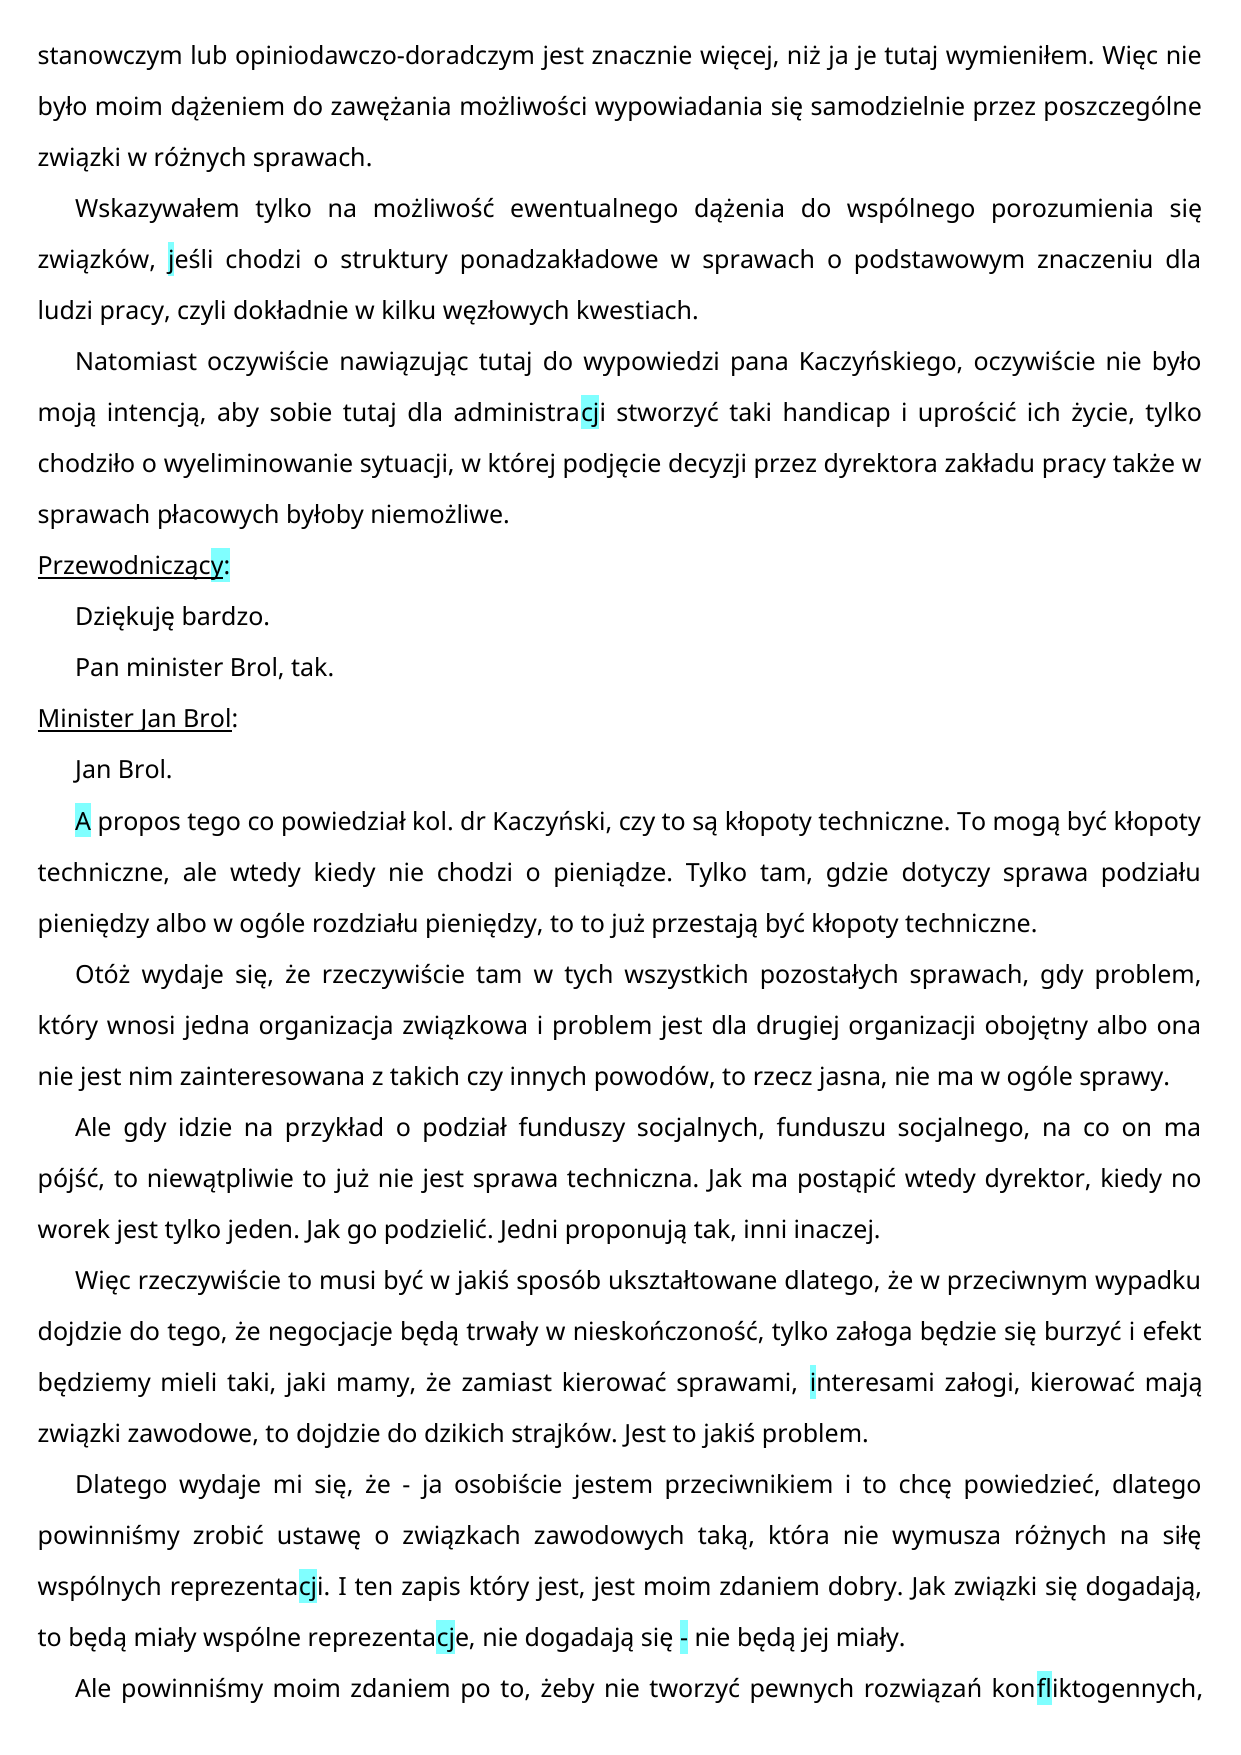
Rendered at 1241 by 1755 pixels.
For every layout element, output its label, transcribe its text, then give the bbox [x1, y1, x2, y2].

text Minister Jan Brol: [37, 701, 1203, 735]
text Pan minister Brol, tak. [37, 650, 1203, 684]
text Ale gdy idzie na przykład o podział funduszy socjalnych, funduszu socjalnego, na co on ma pójść, to niewątpliwie to już nie jest sprawa techniczna. Jak ma postąpić wtedy dyrektor, kiedy no worek jest tylko jeden. Jak go podzielić. Jedni proponują tak, inni inaczej. [37, 1109, 1203, 1246]
text Ale powinniśmy moim zdaniem po to, żeby nie tworzyć pewnych rozwiązań konfliktogennych, [37, 1671, 1203, 1705]
text Przewodniczący: [37, 548, 1203, 582]
text Jan Brol. [37, 752, 1203, 786]
text Natomiast oczywiście nawiązując tutaj do wypowiedzi pana Kaczyńskiego, oczywiście nie było moją intencją, aby sobie tutaj dla administracji stworzyć taki handicap i uprościć ich życie, tylko chodziło o wyeliminowanie sytuacji, w której podjęcie decyzji przez dyrektora zakładu pracy także w sprawach płacowych byłoby niemożliwe. [37, 344, 1203, 531]
text Więc rzeczywiście to musi być w jakiś sposób ukształtowane dlatego, że w przeciwnym wypadku dojdzie do tego, że negocjacje będą trwały w nieskończoność, tylko załoga będzie się burzyć i efekt będziemy mieli taki, jaki mamy, że zamiast kierować sprawami, interesami załogi, kierować mają związki zawodowe, to dojdzie do dzikich strajków. Jest to jakiś problem. [37, 1262, 1203, 1450]
text Dlatego wydaje mi się, że - ja osobiście jestem przeciwnikiem i to chcę powiedzieć, dlatego powinniśmy zrobić ustawę o związkach zawodowych taką, która nie wymusza różnych na siłę wspólnych reprezentacji. I ten zapis który jest, jest moim zdaniem dobry. Jak związki się dogadają, to będą miały wspólne reprezentacje, nie dogadają się - nie będą jej miały. [37, 1467, 1203, 1654]
text Wskazywałem tylko na możliwość ewentualnego dążenia do wspólnego porozumienia się związków, jeśli chodzi o struktury ponadzakładowe w sprawach o podstawowym znaczeniu dla ludzi pracy, czyli dokładnie w kilku węzłowych kwestiach. [37, 191, 1203, 327]
text stanowczym lub opiniodawczo-doradczym jest znacznie więcej, niż ja je tutaj wymieniłem. Więc nie było moim dążeniem do zawężania możliwości wypowiadania się samodzielnie przez poszczególne związki w różnych sprawach. [37, 37, 1203, 174]
text A propos tego co powiedział kol. dr Kaczyński, czy to są kłopoty techniczne. To mogą być kłopoty techniczne, ale wtedy kiedy nie chodzi o pieniądze. Tylko tam, gdzie dotyczy sprawa podziału pieniędzy albo w ogóle rozdziału pieniędzy, to to już przestają być kłopoty techniczne. [37, 803, 1203, 939]
text Dziękuję bardzo. [37, 599, 1203, 633]
text Otóż wydaje się, że rzeczywiście tam w tych wszystkich pozostałych sprawach, gdy problem, który wnosi jedna organizacja związkowa i problem jest dla drugiej organizacji obojętny albo ona nie jest nim zainteresowana z takich czy innych powodów, to rzecz jasna, nie ma w ogóle sprawy. [37, 956, 1203, 1092]
